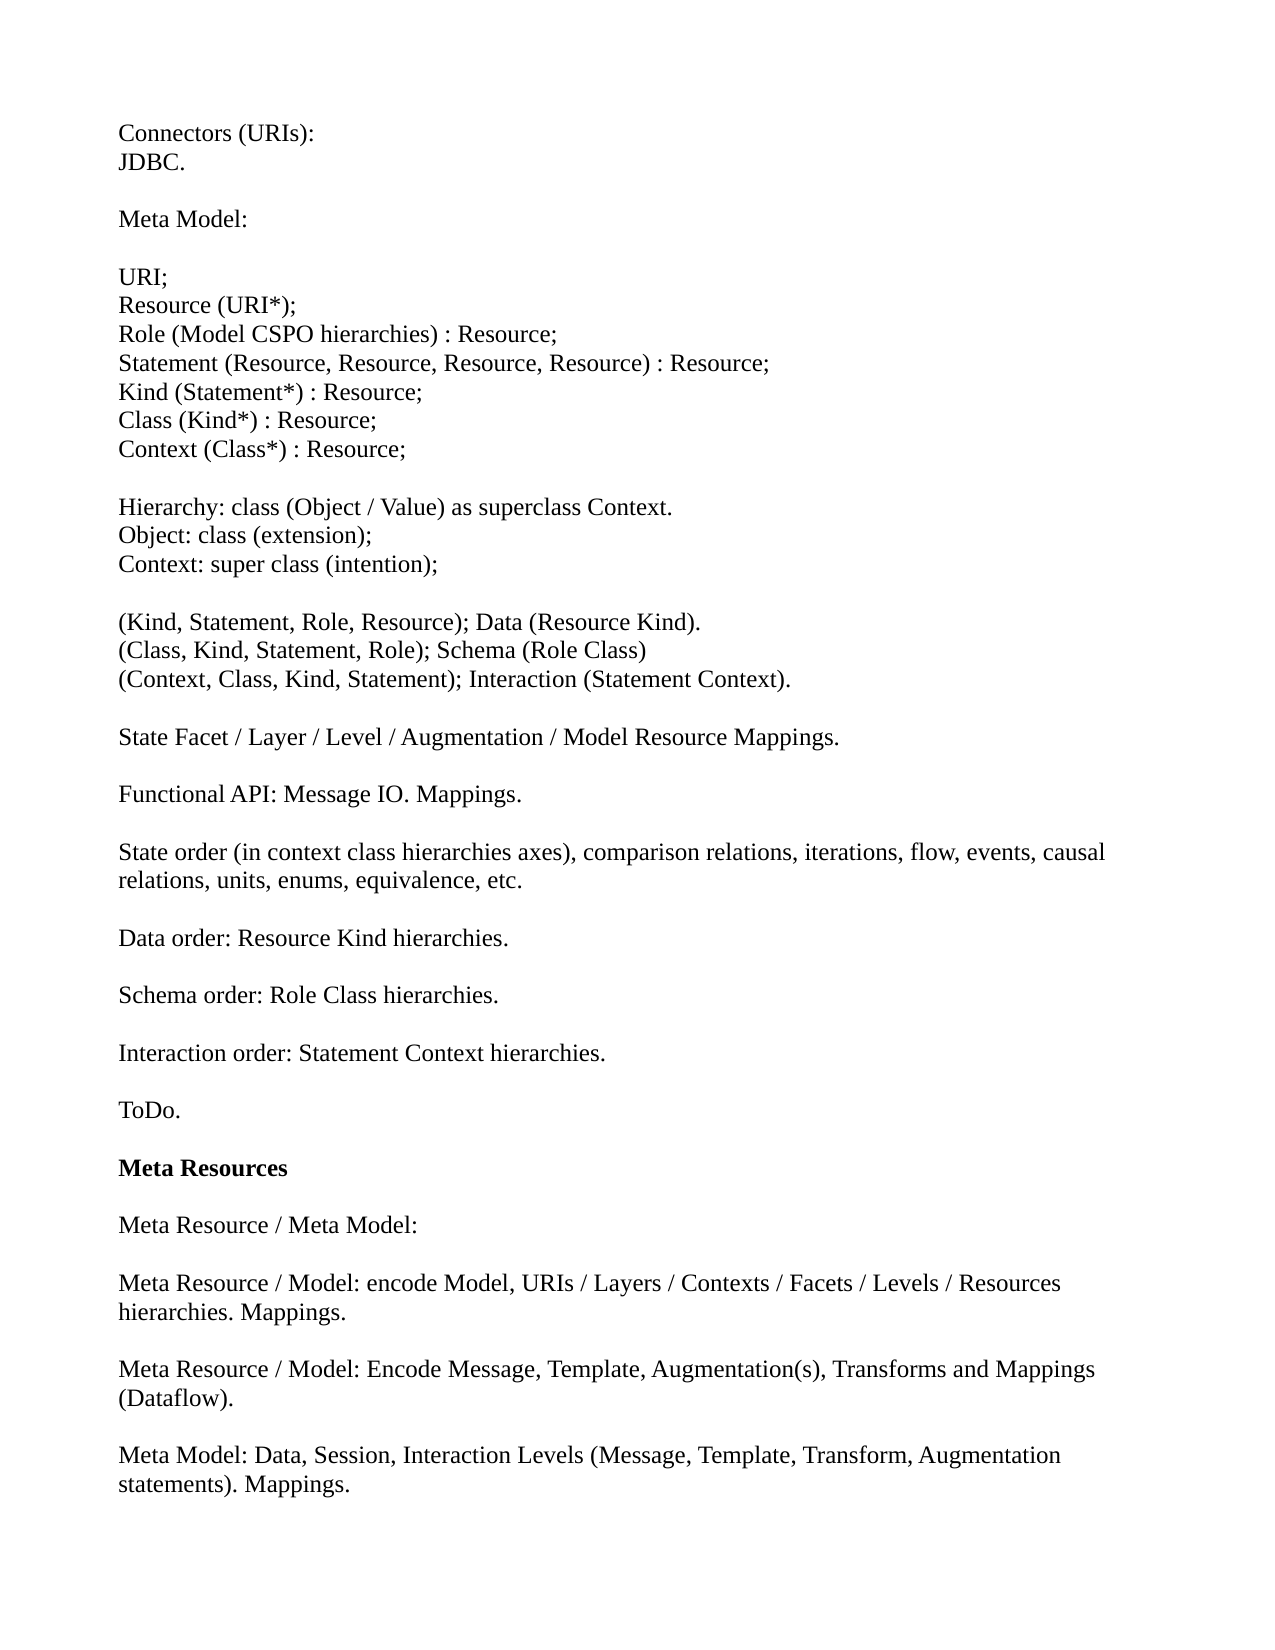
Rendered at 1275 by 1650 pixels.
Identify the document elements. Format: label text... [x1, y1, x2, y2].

text URI; [118, 262, 1157, 291]
text Statement (Resource, Resource, Resource, Resource) : Resource; [118, 348, 1157, 377]
text Meta Model: [118, 204, 1157, 233]
text Resource (URI*); [118, 291, 1157, 319]
text Meta Resource / Meta Model: [118, 1211, 1157, 1239]
text Kind (Statement*) : Resource; [118, 377, 1157, 406]
text Schema order: Role Class hierarchies. [118, 981, 1157, 1009]
text (Class, Kind, Statement, Role); Schema (Role Class) [118, 636, 1157, 664]
text (Kind, Statement, Role, Resource); Data (Resource Kind). [118, 607, 1157, 636]
text Meta Resources [118, 1153, 1157, 1182]
text Meta Resource / Model: Encode Message, Template, Augmentation(s), Transforms and Mappings (Dataflow). [118, 1354, 1157, 1412]
text Role (Model CSPO hierarchies) : Resource; [118, 319, 1157, 348]
text Object: class (extension); [118, 521, 1157, 549]
text (Context, Class, Kind, Statement); Interaction (Statement Context). [118, 664, 1157, 693]
text ToDo. [118, 1096, 1157, 1124]
text Class (Kind*) : Resource; [118, 406, 1157, 434]
text Hierarchy: class (Object / Value) as superclass Context. [118, 492, 1157, 521]
text State order (in context class hierarchies axes), comparison relations, iterations, flow, events, causal relations, units, enums, equivalence, etc. [118, 837, 1157, 894]
text Functional API: Message IO. Mappings. [118, 779, 1157, 808]
text JDBC. [118, 147, 1157, 176]
text Connectors (URIs): [118, 118, 1157, 147]
text Context (Class*) : Resource; [118, 434, 1157, 463]
text Meta Resource / Model: encode Model, URIs / Layers / Contexts / Facets / Levels / Resources hierarchies. Mappings. [118, 1268, 1157, 1326]
text Data order: Resource Kind hierarchies. [118, 923, 1157, 952]
text State Facet / Layer / Level / Augmentation / Model Resource Mappings. [118, 722, 1157, 751]
text Meta Model: Data, Session, Interaction Levels (Message, Template, Transform, Augmentation statements). Mappings. [118, 1441, 1157, 1498]
text Interaction order: Statement Context hierarchies. [118, 1038, 1157, 1067]
text Context: super class (intention); [118, 549, 1157, 578]
